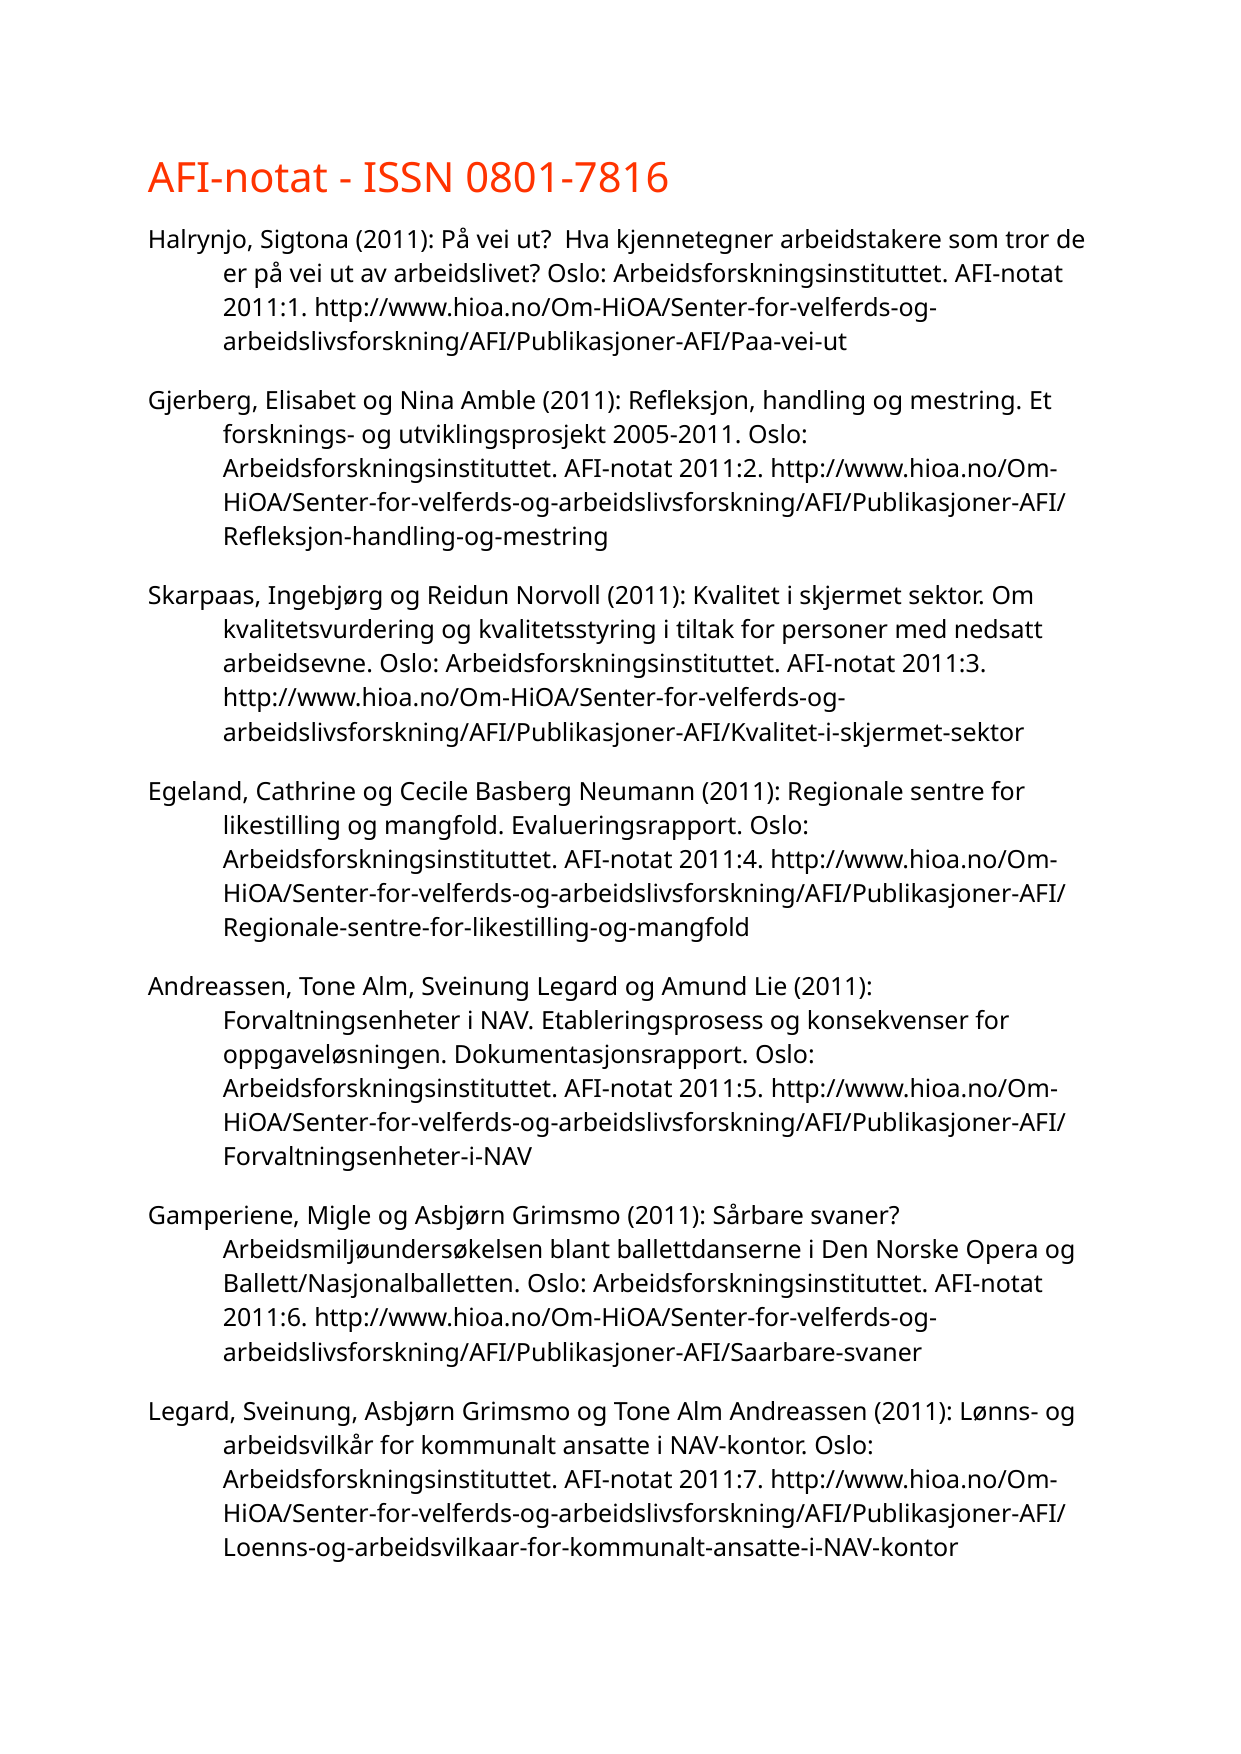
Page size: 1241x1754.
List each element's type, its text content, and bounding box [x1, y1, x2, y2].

list Halrynjo, Sigtona (2011): På vei ut? Hva kjennetegner arbeidstakere som tror de er på vei ut av arbeidslivet? Oslo: Arbeidsforskningsinstituttet. AFI-notat 2011:1. http://www.hioa.no/Om-HiOA/Senter-for-velferds-og-arbeidslivsforskning/AFI/Publikasjoner-AFI/Paa-vei-ut [148, 221, 1093, 358]
subtitle AFI-notat - ISSN 0801-7816 [148, 148, 1093, 204]
list Legard, Sveinung, Asbjørn Grimsmo og Tone Alm Andreassen (2011): Lønns- og arbeidsvilkår for kommunalt ansatte i NAV-kontor. Oslo: Arbeidsforskningsinstituttet. AFI-notat 2011:7. http://www.hioa.no/Om-HiOA/Senter-for-velferds-og-arbeidslivsforskning/AFI/Publikasjoner-AFI/Loenns-og-arbeidsvilkaar-for-kommunalt-ansatte-i-NAV-kontor [148, 1393, 1093, 1563]
list Skarpaas, Ingebjørg og Reidun Norvoll (2011): Kvalitet i skjermet sektor. Om kvalitetsvurdering og kvalitetsstyring i tiltak for personer med nedsatt arbeidsevne. Oslo: Arbeidsforskningsinstituttet. AFI-notat 2011:3. http://www.hioa.no/Om-HiOA/Senter-for-velferds-og-arbeidslivsforskning/AFI/Publikasjoner-AFI/Kvalitet-i-skjermet-sektor [148, 578, 1093, 748]
list Gjerberg, Elisabet og Nina Amble (2011): Refleksjon, handling og mestring. Et forsknings- og utviklingsprosjekt 2005-2011. Oslo: Arbeidsforskningsinstituttet. AFI-notat 2011:2. http://www.hioa.no/Om-HiOA/Senter-for-velferds-og-arbeidslivsforskning/AFI/Publikasjoner-AFI/Refleksjon-handling-og-mestring [148, 383, 1093, 553]
list Egeland, Cathrine og Cecile Basberg Neumann (2011): Regionale sentre for likestilling og mangfold. Evalueringsrapport. Oslo: Arbeidsforskningsinstituttet. AFI-notat 2011:4. http://www.hioa.no/Om-HiOA/Senter-for-velferds-og-arbeidslivsforskning/AFI/Publikasjoner-AFI/Regionale-sentre-for-likestilling-og-mangfold [148, 773, 1093, 943]
list Andreassen, Tone Alm, Sveinung Legard og Amund Lie (2011): Forvaltningsenheter i NAV. Etableringsprosess og konsekvenser for oppgaveløsningen. Dokumentasjonsrapport. Oslo: Arbeidsforskningsinstituttet. AFI-notat 2011:5. http://www.hioa.no/Om-HiOA/Senter-for-velferds-og-arbeidslivsforskning/AFI/Publikasjoner-AFI/Forvaltningsenheter-i-NAV [148, 968, 1093, 1173]
list Gamperiene, Migle og Asbjørn Grimsmo (2011): Sårbare svaner? Arbeidsmiljøundersøkelsen blant ballettdanserne i Den Norske Opera og Ballett/Nasjonalballetten. Oslo: Arbeidsforskningsinstituttet. AFI-notat 2011:6. http://www.hioa.no/Om-HiOA/Senter-for-velferds-og-arbeidslivsforskning/AFI/Publikasjoner-AFI/Saarbare-svaner [148, 1198, 1093, 1368]
